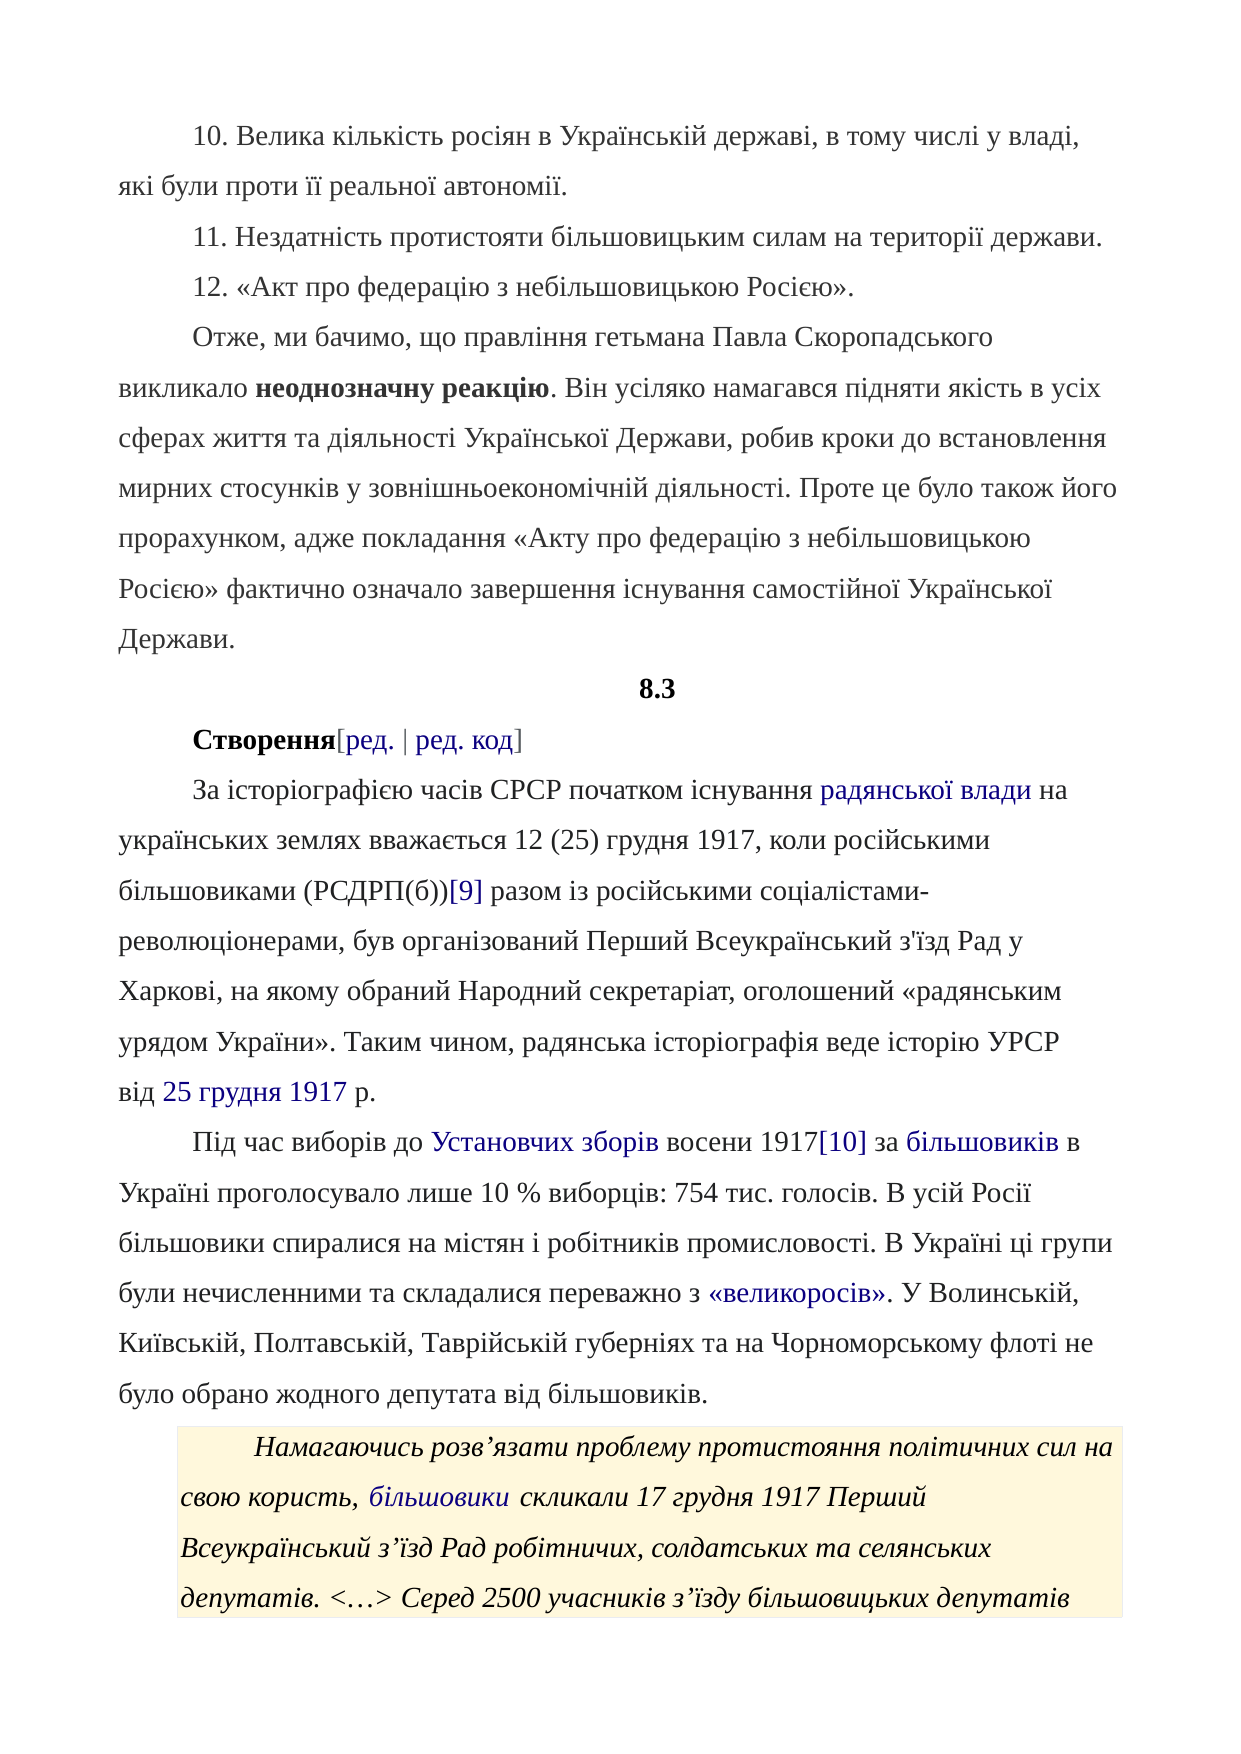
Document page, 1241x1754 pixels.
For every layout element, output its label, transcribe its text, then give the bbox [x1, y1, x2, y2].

text 12. «Акт про федерацію з небільшовицькою Росією». [118, 269, 1122, 303]
subtitle Створення[ред. | ред. код] [118, 722, 1122, 755]
title 8.3 [118, 672, 1122, 705]
text Отже, ми бачимо, що правління гетьмана Павла Скоропадського викликало неоднозначну реакцію. Він усіляко намагався підняти якість в усіх сферах життя та діяльності Української Держави, робив кроки до встановлення мирних стосунків у зовнішньоекономічній діяльності. Проте це було також його прорахунком, адже покладання «Акту про федерацію з небільшовицькою Росією» фактично означало завершення існування самостійної Української Держави. [118, 319, 1122, 655]
text За історіографією часів СРСР початком існування радянської влади на українських землях вважається 12 (25) грудня 1917, коли російськими більшовиками (РСДРП(б))[9] разом із російськими соціалістами-революціонерами, був організований Перший Всеукраїнський з'їзд Рад у Харкові, на якому обраний Народний секретаріат, оголошений «радянським урядом України». Таким чином, радянська історіографія веде історію УРСР від 25 грудня 1917 р. [118, 772, 1122, 1108]
text Під час виборів до Установчих зборів восени 1917[10] за більшовиків в Україні проголосувало лише 10 % виборців: 754 тис. голосів. В усій Росії більшовики спиралися на містян і робітників промисловості. В Україні ці групи були нечисленними та складалися переважно з «великоросів». У Волинській, Київській, Полтавській, Таврійській губерніях та на Чорноморському флоті не було обрано жодного депутата від більшовиків. [118, 1124, 1122, 1409]
text 11. Нездатність протистояти більшовицьким силам на території держави. [118, 219, 1122, 252]
table_header Намагаючись розв’язати проблему протистояння політичних сил на свою користь, більшовики скликали 17 грудня 1917 Перший Всеукраїнський з’їзд Рад робітничих, солдатських та селянських депутатів. <…> Серед 2500 учасників з’їзду більшовицьких депутатів [178, 1427, 1122, 1617]
text 10. Велика кількість росіян в Українській державі, в тому числі у владі, які були проти її реальної автономії. [118, 118, 1122, 202]
